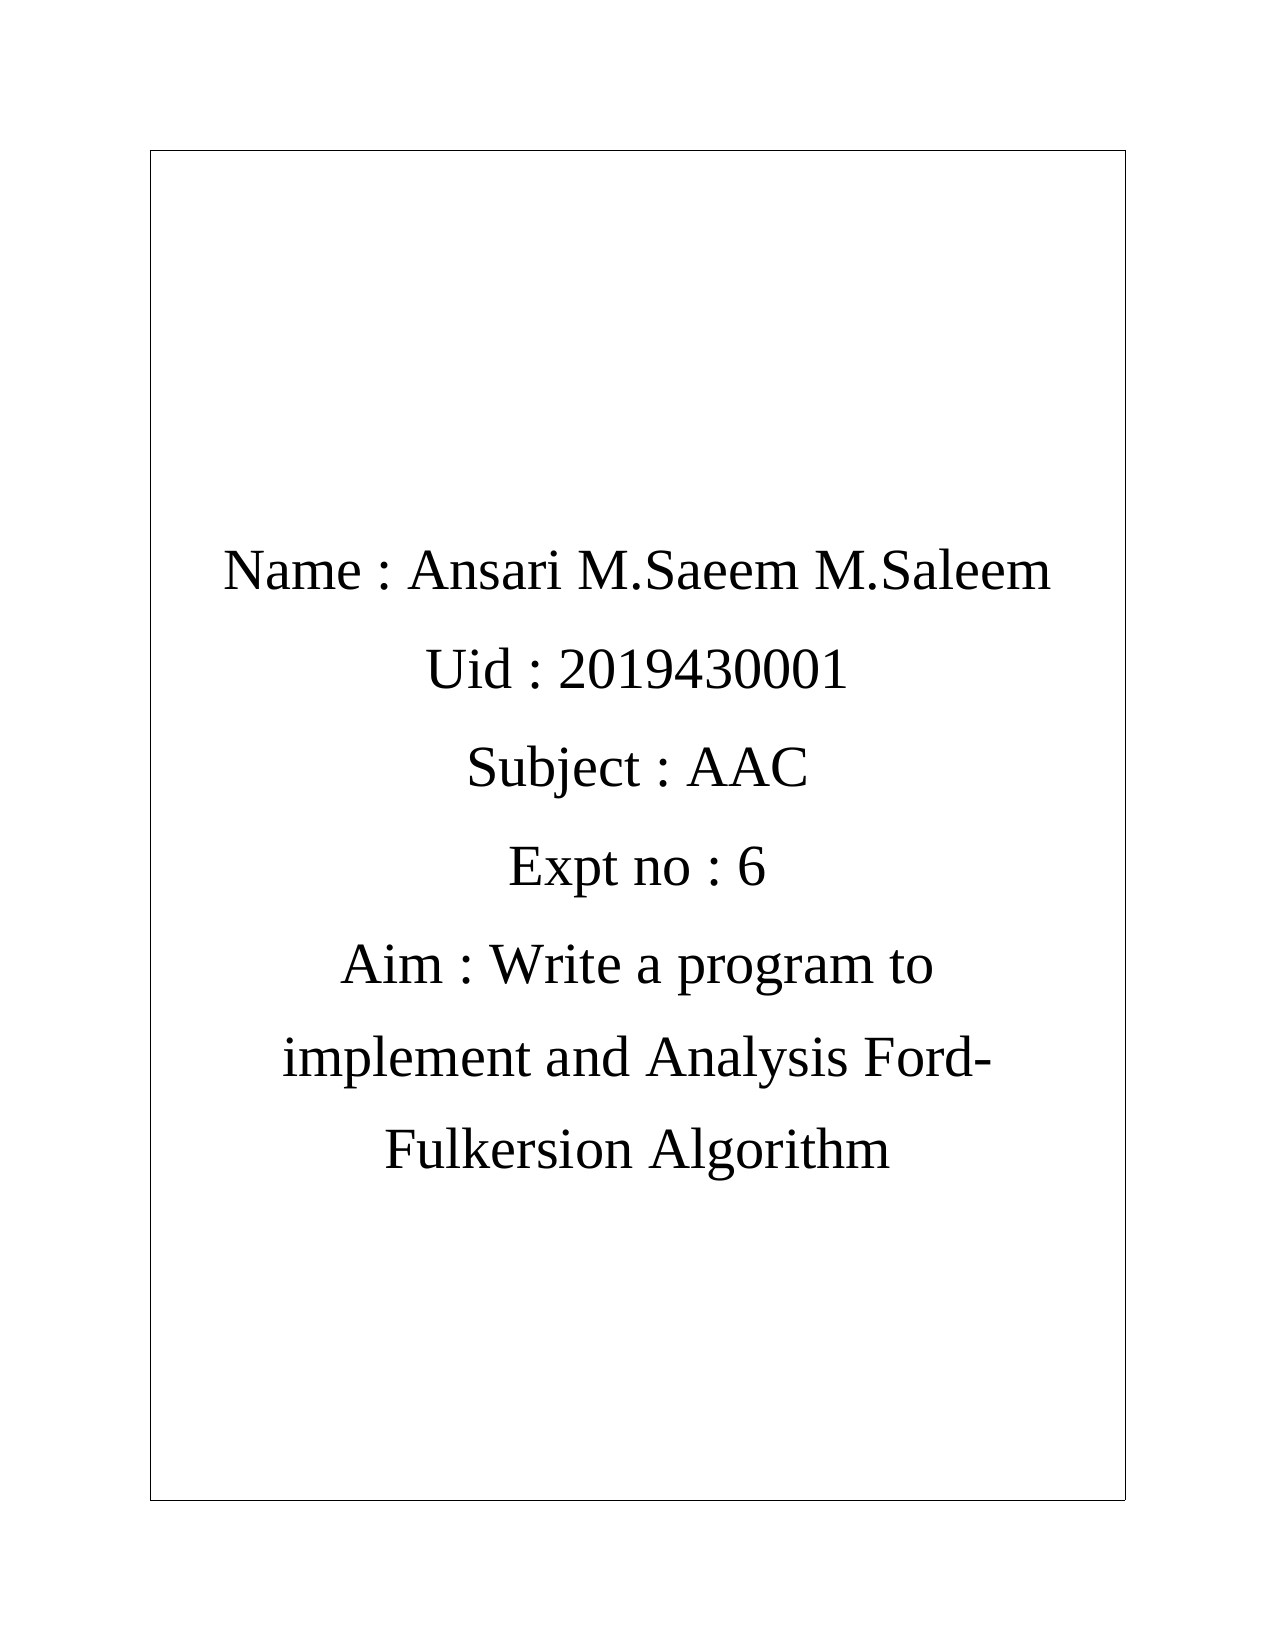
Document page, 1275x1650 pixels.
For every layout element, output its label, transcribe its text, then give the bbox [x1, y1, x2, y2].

text Aim : Write a program to implement and Analysis Ford-Fulkersion Algorithm [209, 929, 1066, 1181]
text Name : Ansari M.Saeem M.Saleem [209, 535, 1066, 602]
text Uid : 2019430001 [209, 634, 1066, 701]
text Expt no : 6 [209, 831, 1066, 898]
text Subject : AAC [209, 732, 1066, 799]
